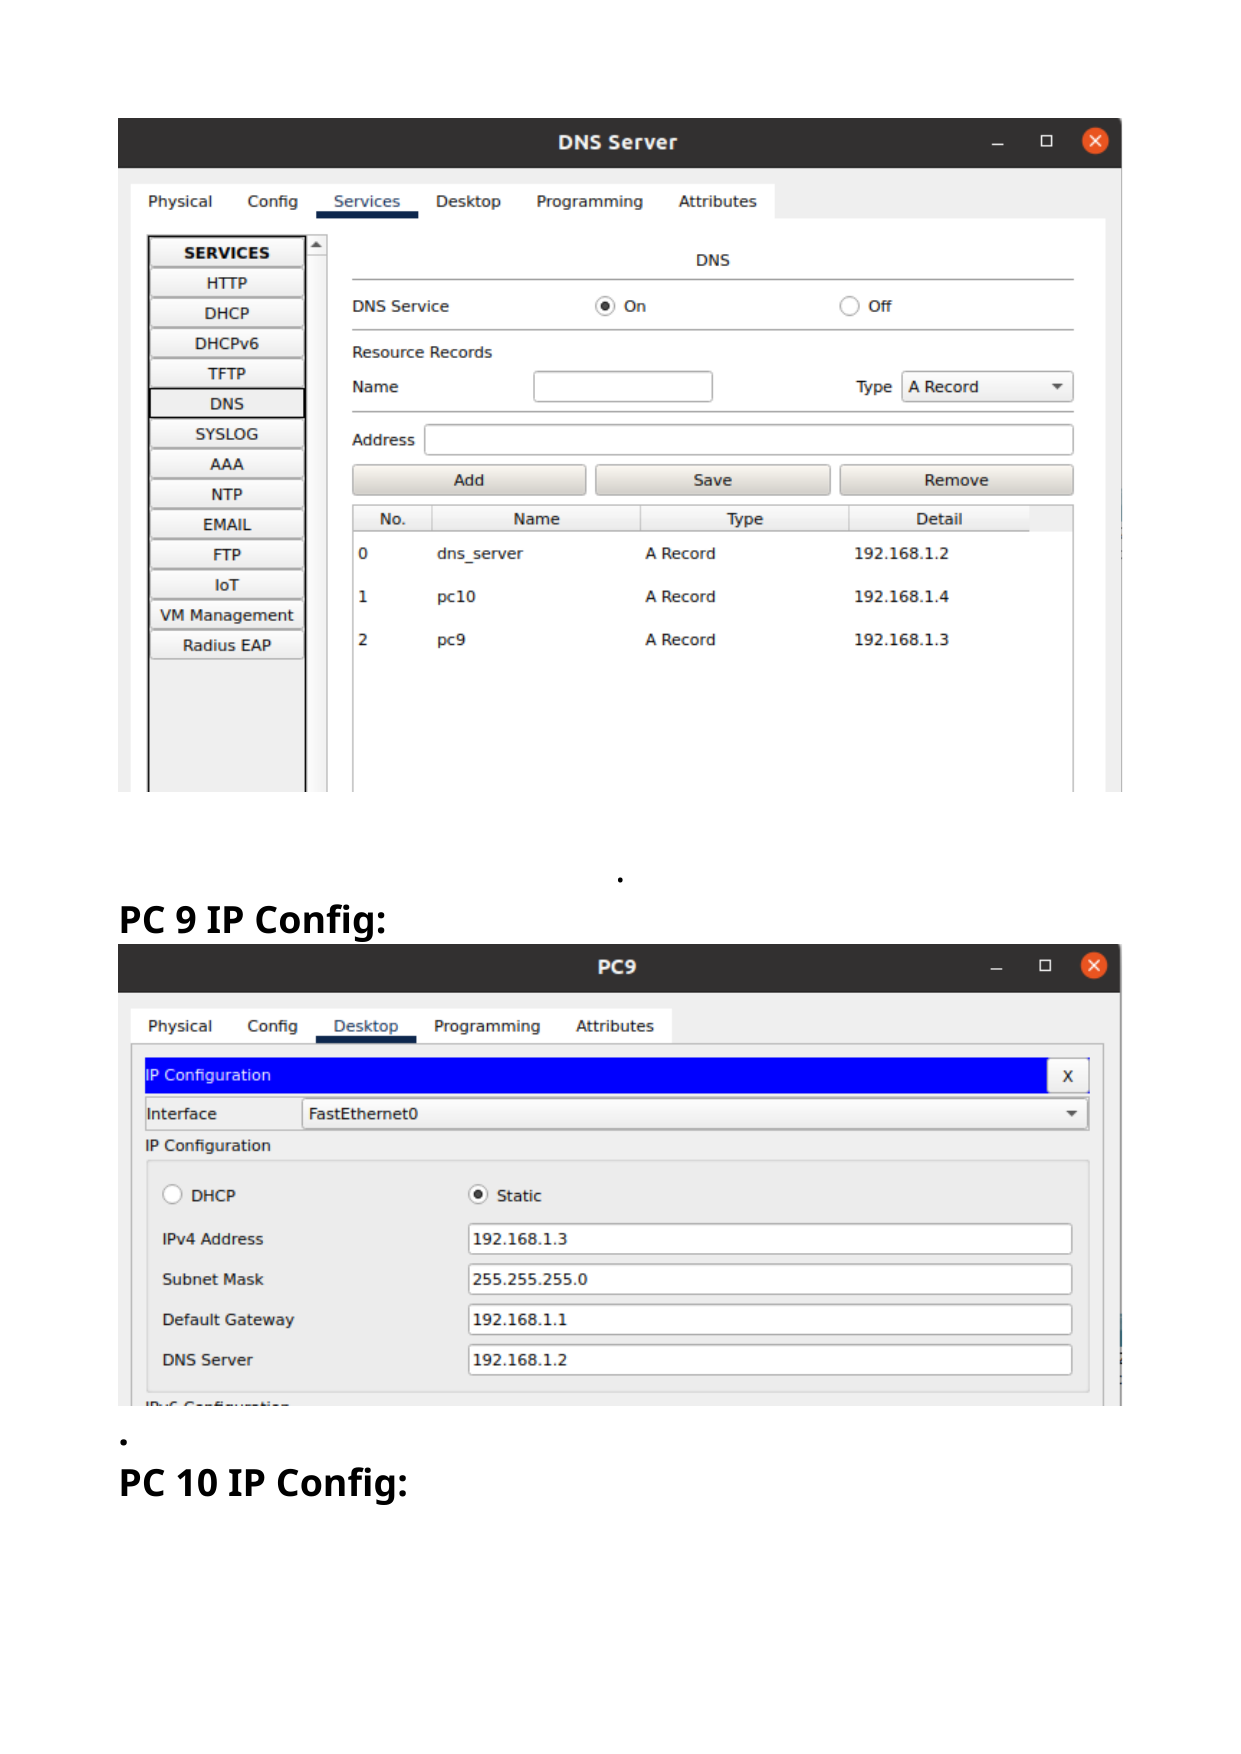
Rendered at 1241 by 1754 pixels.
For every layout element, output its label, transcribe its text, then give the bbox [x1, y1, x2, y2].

text . [118, 1406, 1122, 1456]
text . [118, 843, 1122, 894]
text PC 9 IP Config: [118, 894, 1122, 944]
picture [118, 118, 1123, 792]
picture [118, 944, 1123, 1406]
text PC 10 IP Config: [118, 1456, 1122, 1507]
